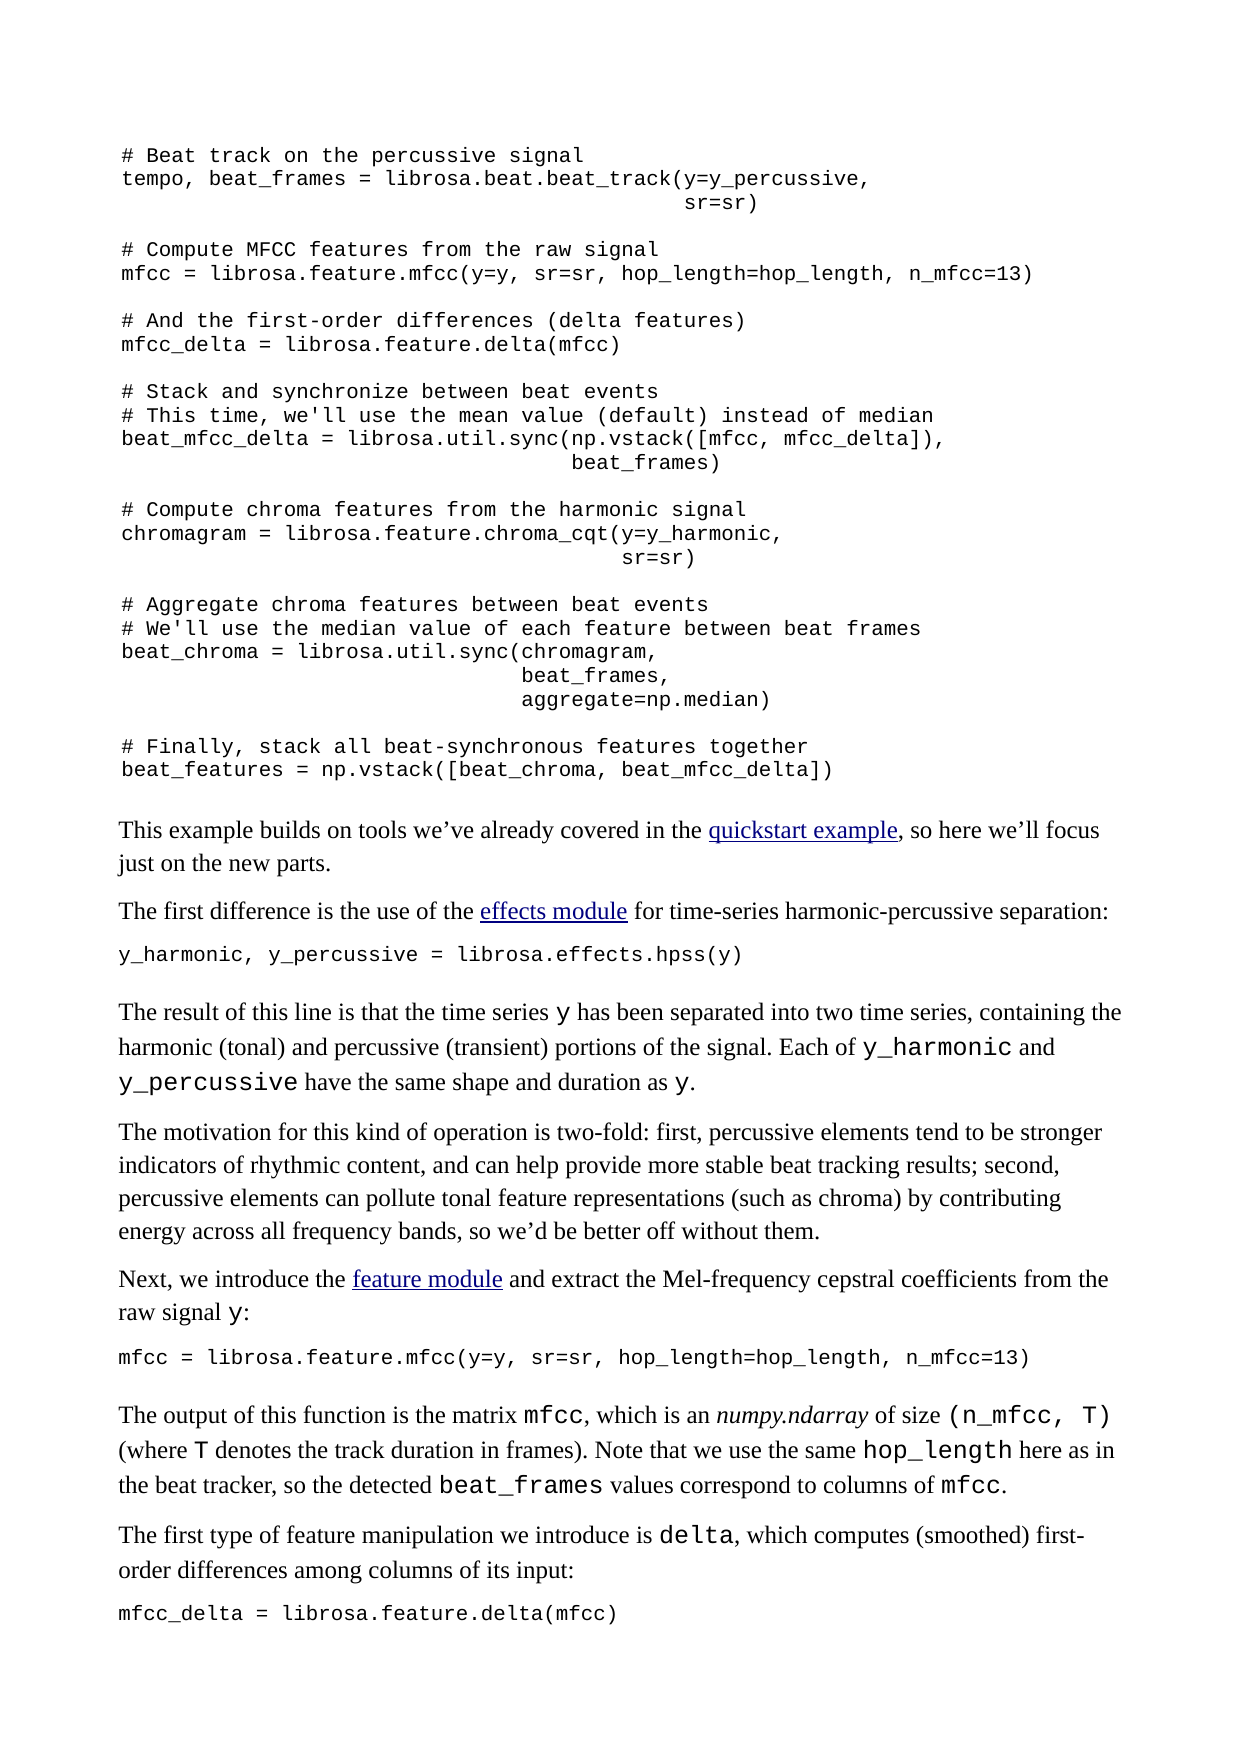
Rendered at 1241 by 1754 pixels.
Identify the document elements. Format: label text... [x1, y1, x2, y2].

text The result of this line is that the time series y has been separated into two time series, containing the harmonic (tonal) and percussive (transient) portions of the signal. Each of y_harmonic and y_percussive have the same shape and duration as y. [118, 997, 1122, 1098]
text The first type of feature manipulation we introduce is delta, which computes (smoothed) first-order differences among columns of its input: [118, 1520, 1122, 1584]
text y_harmonic, y_percussive = librosa.effects.hpss(y) [118, 944, 1122, 967]
text The motivation for this kind of operation is two-fold: first, percussive elements tend to be stronger indicators of rhythmic content, and can help provide more stable beat tracking results; second, percussive elements can pollute tonal feature representations (such as chroma) by contributing energy across all frequency bands, so we’d be better off without them. [118, 1117, 1122, 1245]
text This example builds on tools we’ve already covered in the quickstart example, so here we’ll focus just on the new parts. [118, 816, 1122, 877]
text mfcc = librosa.feature.mfcc(y=y, sr=sr, hop_length=hop_length, n_mfcc=13) [118, 1347, 1122, 1370]
text The output of this function is the matrix mfcc, which is an numpy.ndarray of size (n_mfcc, T) (where T denotes the track duration in frames). Note that we use the same hop_length here as in the beat tracker, so the detected beat_frames values correspond to columns of mfcc. [118, 1400, 1122, 1501]
text mfcc_delta = librosa.feature.delta(mfcc) [118, 1603, 1122, 1626]
table_header # Beat track on the percussive signal tempo, beat_frames = librosa.beat.beat_track(y=y_percussive, sr=sr) # Compute MFCC features from the raw signal mfcc = librosa.feature.mfcc(y=y, sr=sr, hop_length=hop_length, n_mfcc=13) # And the first-order differences (delta features) mfcc_delta = librosa.feature.delta(mfcc) # Stack and synchronize between beat events # This time, we'll use the mean value (default) instead of median beat_mfcc_delta = librosa.util.sync(np.vstack([mfcc, mfcc_delta]), beat_frames) # Compute chroma features from the harmonic signal chromagram = librosa.feature.chroma_cqt(y=y_harmonic, sr=sr) # Aggregate chroma features between beat events # We'll use the median value of each feature between beat frames beat_chroma = librosa.util.sync(chromagram, beat_frames, aggregate=np.median) # Finally, stack all beat-synchronous features together beat_features = np.vstack([beat_chroma, beat_mfcc_delta]) [118, 118, 1048, 816]
text Next, we introduce the feature module and extract the Mel-frequency cepstral coefficients from the raw signal y: [118, 1264, 1122, 1328]
text The first difference is the use of the effects module for time-series harmonic-percussive separation: [118, 896, 1122, 925]
